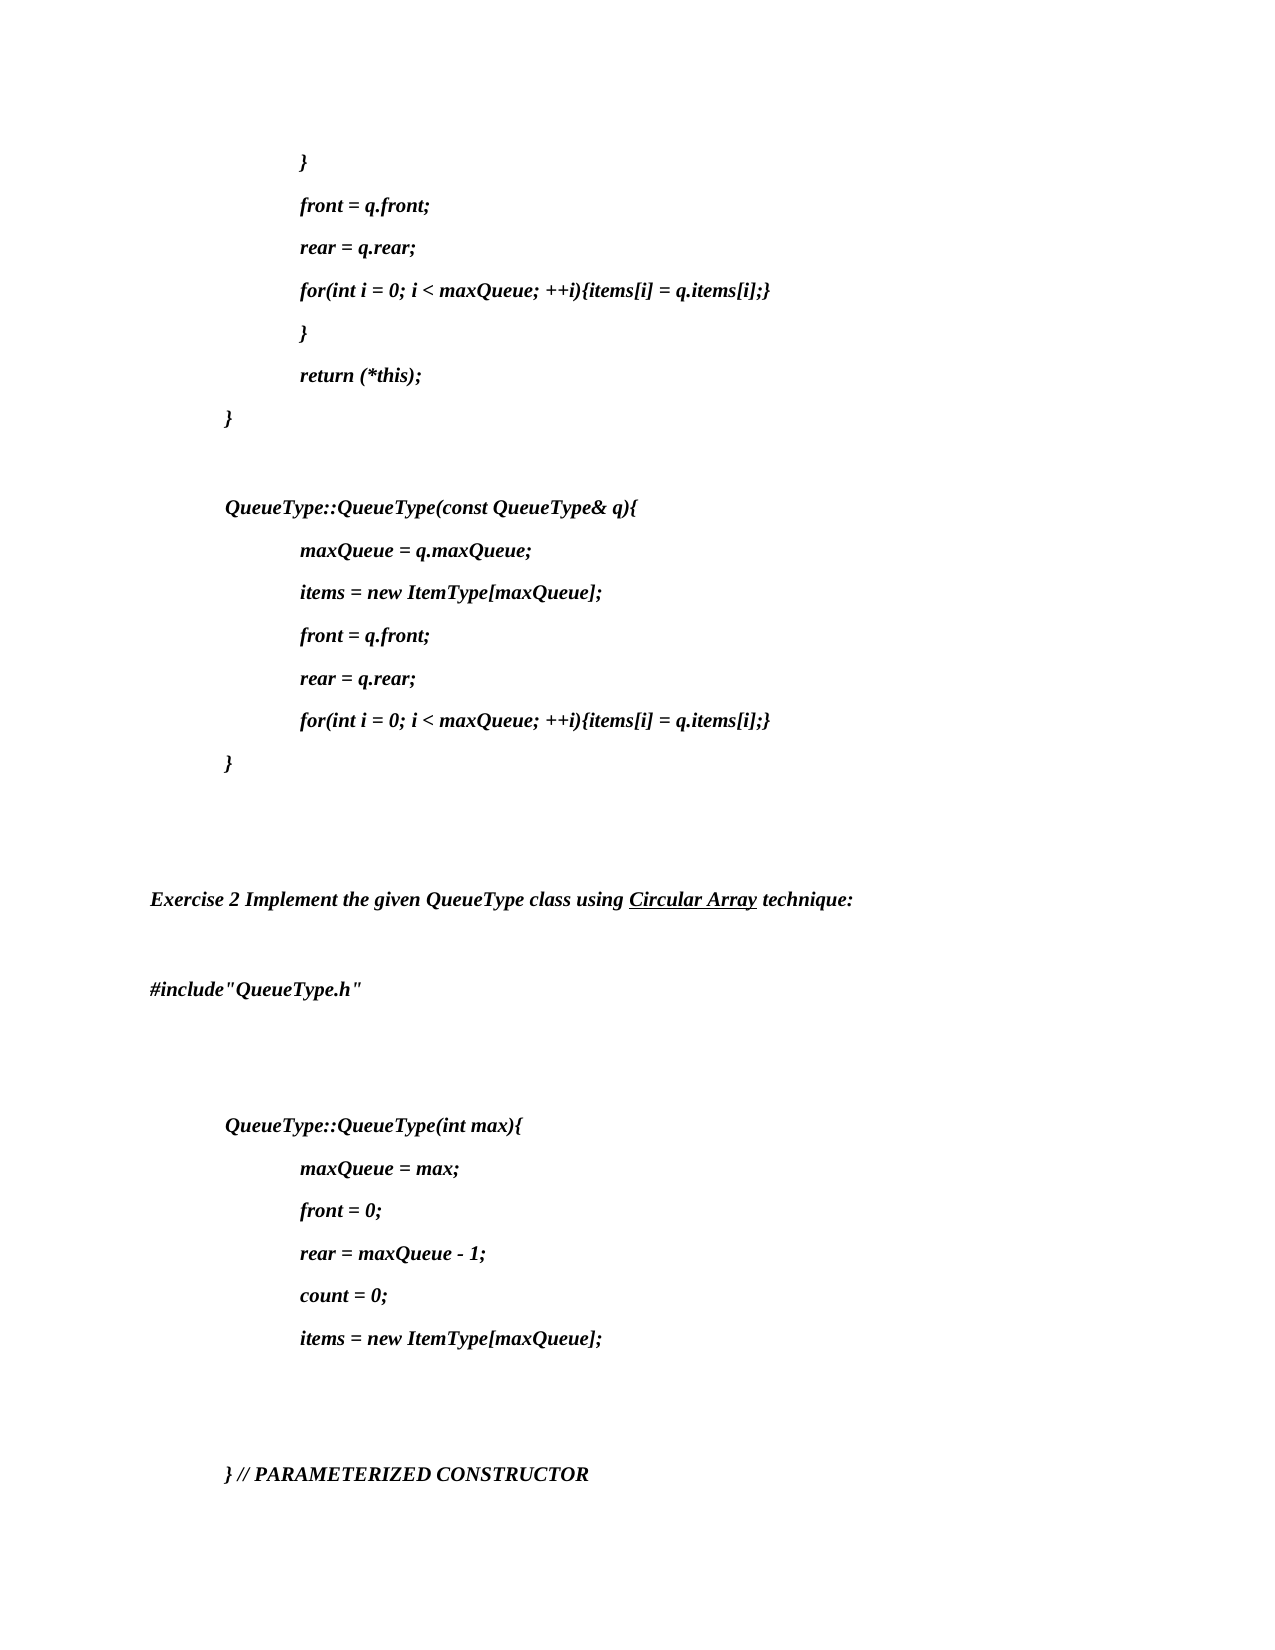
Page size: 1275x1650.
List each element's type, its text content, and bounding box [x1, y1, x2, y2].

text } [150, 150, 1087, 174]
text Exercise 2 Implement the given QueueType class using Circular Array technique: [150, 887, 1087, 911]
text rear = q.rear; [150, 235, 1087, 259]
text maxQueue = max; [150, 1156, 1125, 1179]
text front = 0; [150, 1198, 1125, 1222]
text QueueType::QueueType(int max){ [150, 1113, 1125, 1137]
text front = q.front; [150, 193, 1087, 217]
text } // PARAMETERIZED CONSTRUCTOR [150, 1462, 1125, 1486]
text QueueType::QueueType(const QueueType& q){ [150, 495, 1087, 519]
text count = 0; [150, 1283, 1125, 1307]
text rear = maxQueue - 1; [150, 1241, 1125, 1265]
text return (*this); [150, 363, 1087, 387]
text front = q.front; [150, 623, 1087, 647]
text for(int i = 0; i < maxQueue; ++i){items[i] = q.items[i];} [150, 708, 1087, 732]
text maxQueue = q.maxQueue; [150, 538, 1087, 562]
text items = new ItemType[maxQueue]; [150, 1326, 1125, 1350]
text for(int i = 0; i < maxQueue; ++i){items[i] = q.items[i];} [150, 278, 1087, 302]
text } [150, 751, 1087, 775]
text } [150, 320, 1087, 344]
text #include"QueueType.h" [150, 977, 1125, 1001]
text rear = q.rear; [150, 666, 1087, 689]
text items = new ItemType[maxQueue]; [150, 580, 1087, 604]
text } [150, 406, 1087, 430]
